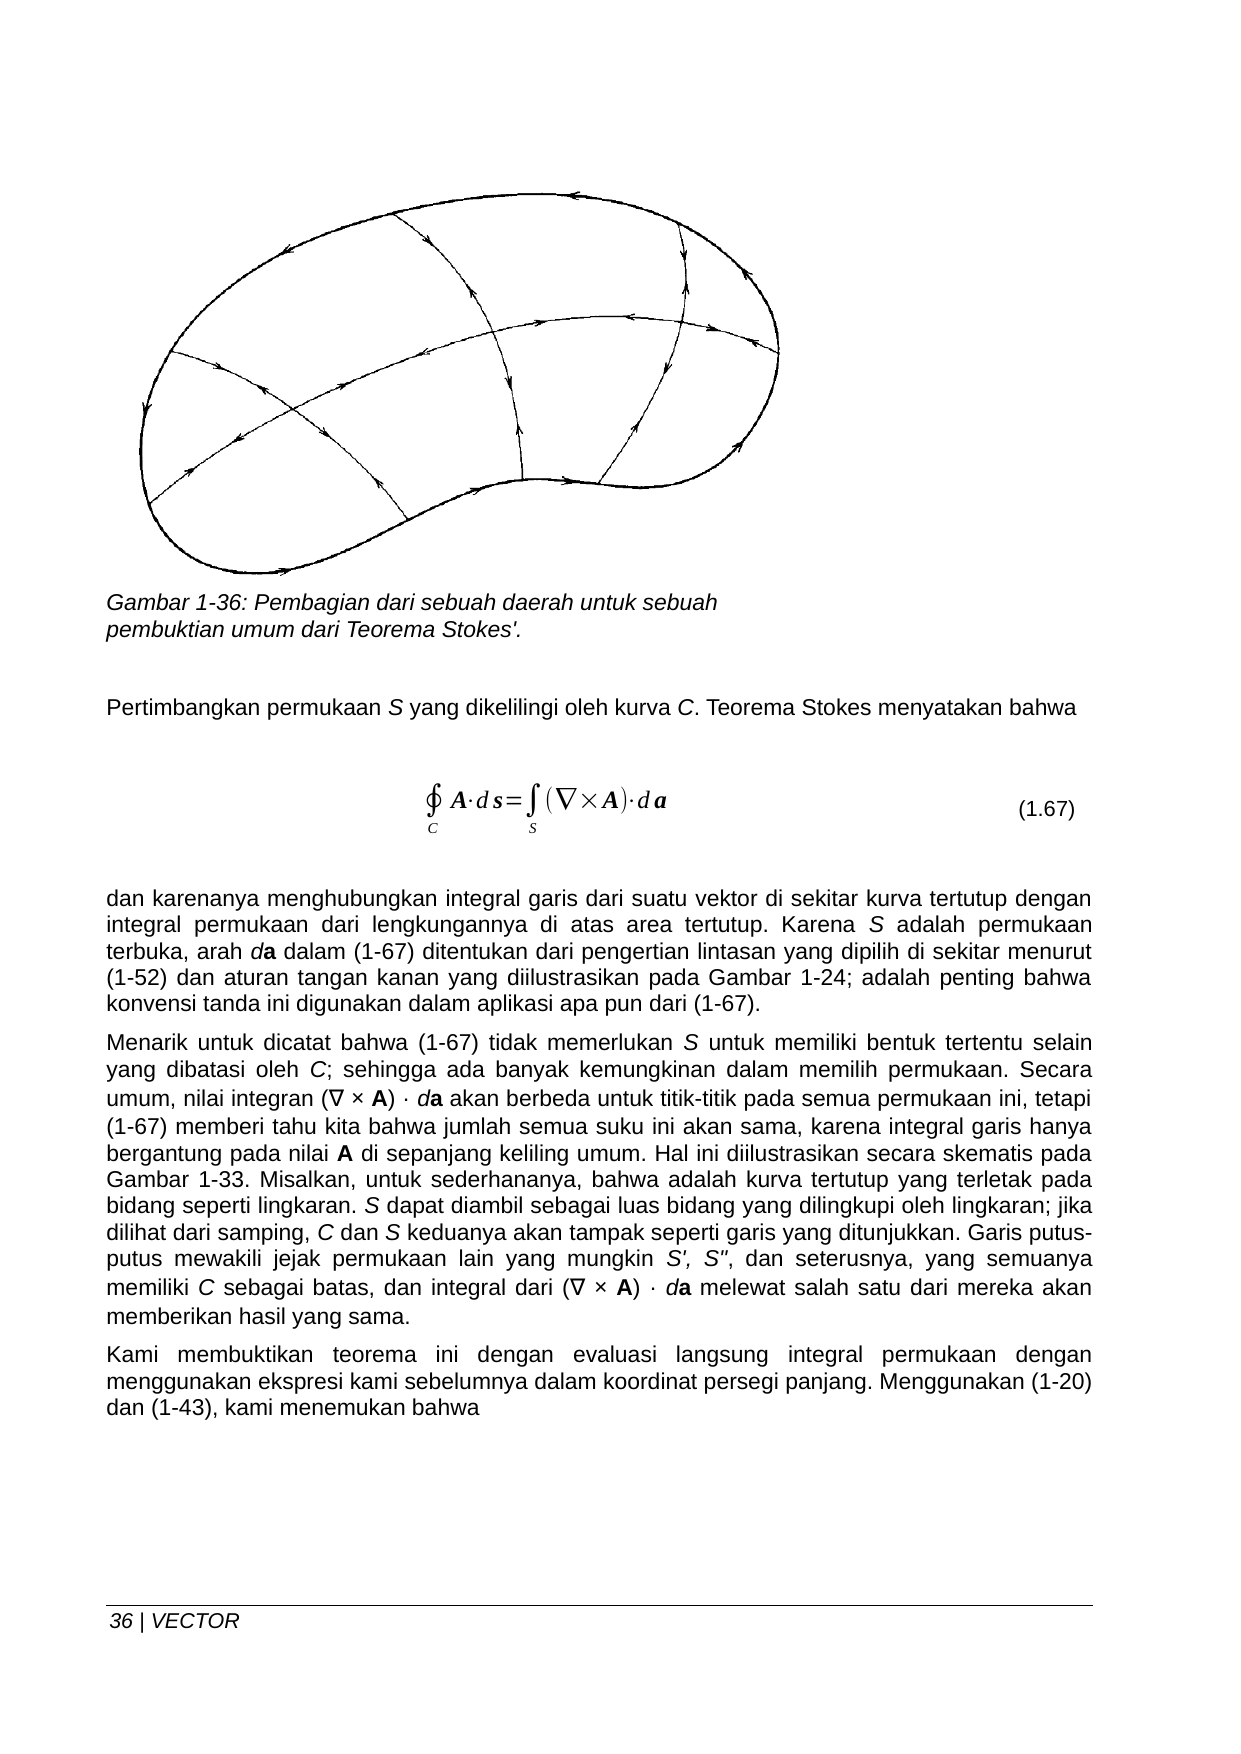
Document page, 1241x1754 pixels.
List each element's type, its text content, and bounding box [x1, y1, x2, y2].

text Menarik untuk dicatat bahwa (1-67) tidak memerlukan S untuk memiliki bentuk tertentu selain yang dibatasi oleh C; sehingga ada banyak kemungkinan dalam memilih permukaan. Secara umum, nilai integran (∇ × A) · da akan berbeda untuk titik-titik pada semua permukaan ini, tetapi (1-67) memberi tahu kita bahwa jumlah semua suku ini akan sama, karena integral garis hanya bergantung pada nilai A di sepanjang keliling umum. Hal ini diilustrasikan secara skematis pada Gambar 1-33. Misalkan, untuk sederhananya, bahwa adalah kurva tertutup yang terletak pada bidang seperti lingkaran. S dapat diambil sebagai luas bidang yang dilingkupi oleh lingkaran; jika dilihat dari samping, C dan S keduanya akan tampak seperti garis yang ditunjukkan. Garis putus-putus mewakili jejak permukaan lain yang mungkin S', S", dan seterusnya, yang semuanya memiliki C sebagai batas, dan integral dari (∇ × A) · da melewat salah satu dari mereka akan memberikan hasil yang sama. [106, 1029, 1093, 1329]
table_header (1.67) [983, 771, 1093, 846]
picture [106, 173, 788, 590]
text Pertimbangkan permukaan S yang dikelilingi oleh kurva C. Teorema Stokes menyatakan bahwa [106, 693, 1093, 720]
table_header [106, 771, 983, 846]
text dan karenanya menghubungkan integral garis dari suatu vektor di sekitar kurva tertutup dengan integral permukaan dari lengkungannya di atas area tertutup. Karena S adalah permukaan terbuka, arah da dalam (1-67) ditentukan dari pengertian lintasan yang dipilih di sekitar menurut (1-52) dan aturan tangan kanan yang diilustrasikan pada Gambar 1-24; adalah penting bahwa konvensi tanda ini digunakan dalam aplikasi apa pun dari (1-67). [106, 885, 1093, 1017]
text Gambar 1-36: Pembagian dari sebuah daerah untuk sebuah pembuktian umum dari Teorema Stokes'. [106, 590, 788, 642]
text Kami membuktikan teorema ini dengan evaluasi langsung integral permukaan dengan menggunakan ekspresi kami sebelumnya dalam koordinat persegi panjang. Menggunakan (1-20) dan (1-43), kami menemukan bahwa [106, 1341, 1093, 1421]
